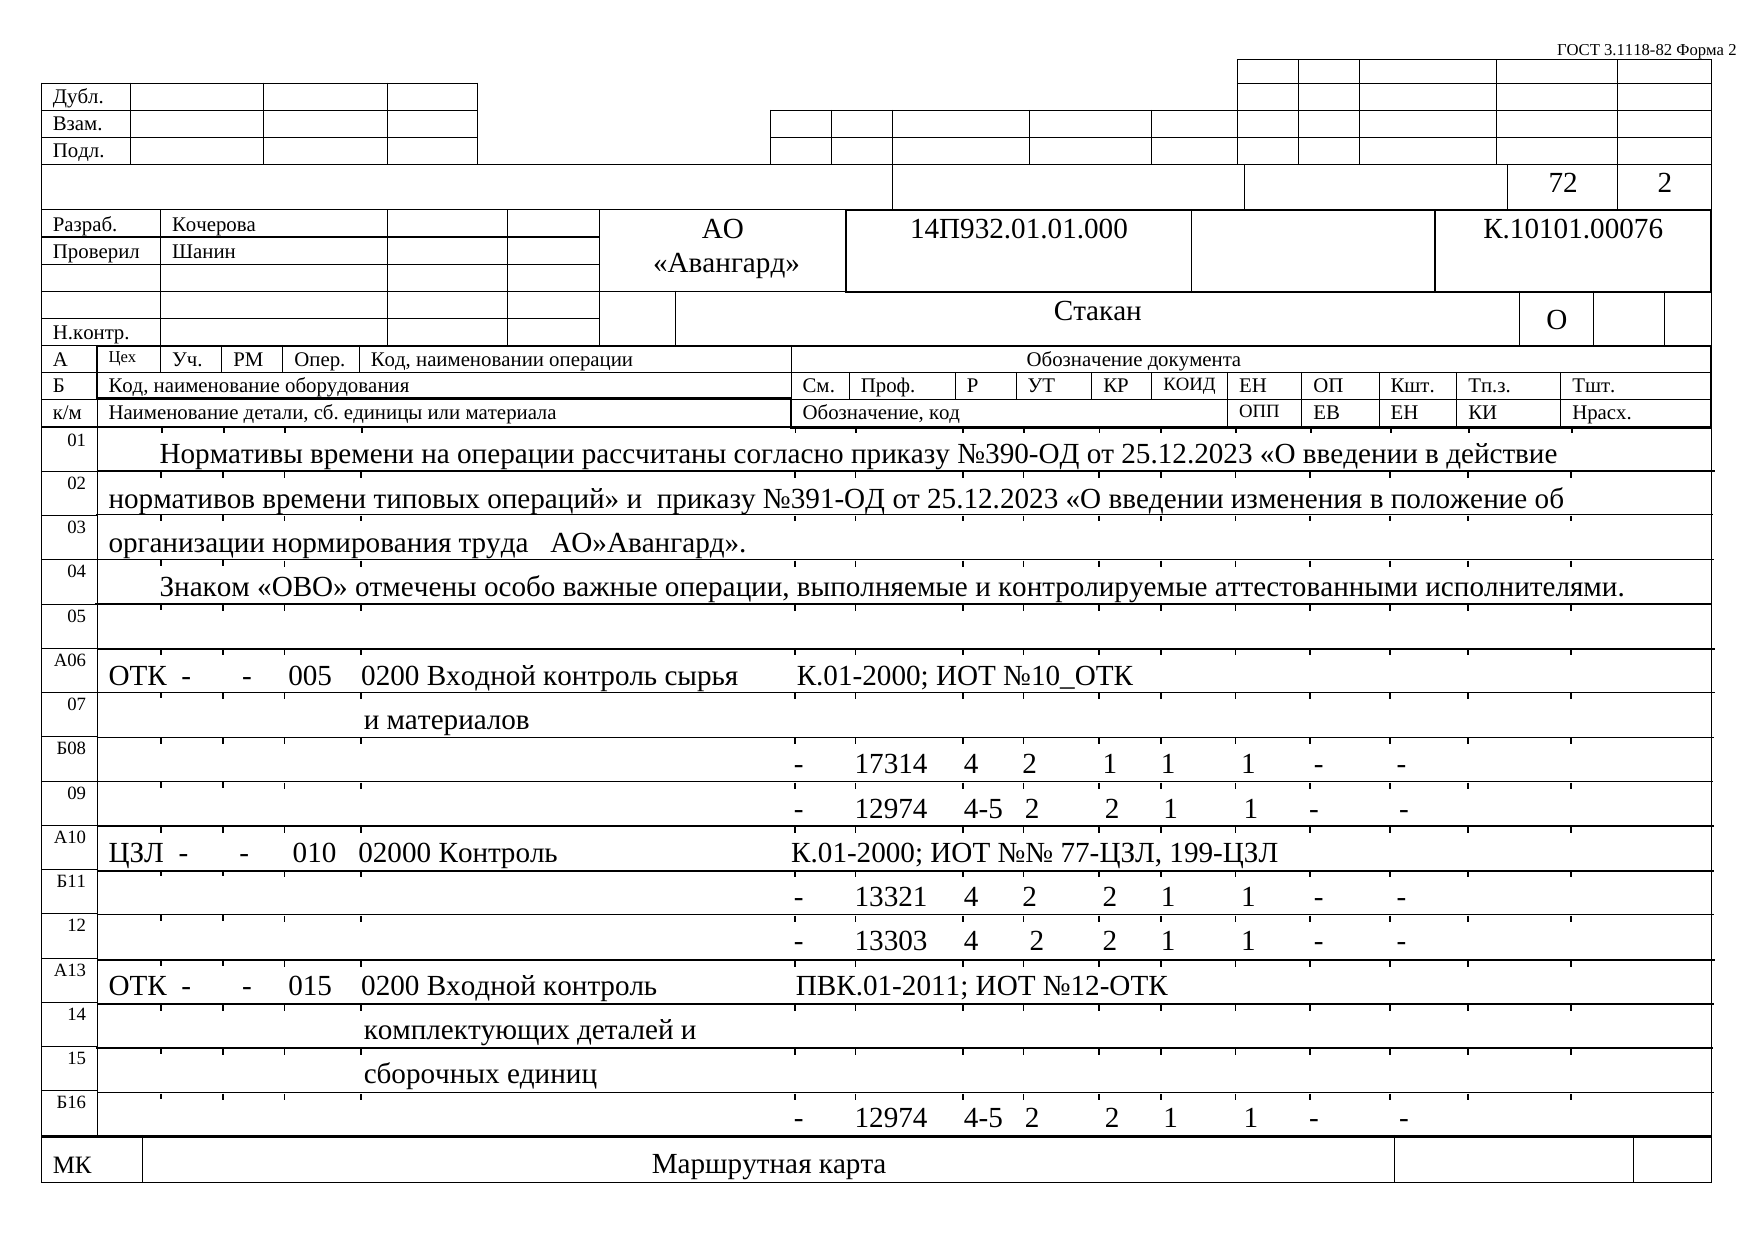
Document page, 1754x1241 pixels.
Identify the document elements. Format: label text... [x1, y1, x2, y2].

table_cell Нормативы времени на операции рассчитаны согласно приказу №390-ОД от 25.12.2023 «О введении в действие [98, 428, 1711, 470]
table_cell [1618, 138, 1711, 164]
table_cell 72 [1508, 165, 1617, 209]
table_cell 15 [42, 1047, 97, 1090]
table_cell [893, 111, 1029, 137]
table_cell - 13321 4 2 2 1 1 [98, 872, 1711, 914]
table_cell [508, 319, 599, 345]
table_cell - - - 12974 4-5 2 2 1 1 [98, 782, 1711, 825]
table_cell [1395, 1138, 1633, 1182]
table_cell Н.контр. [42, 319, 160, 345]
table_cell [1238, 138, 1298, 164]
table_cell [508, 238, 599, 263]
table_cell [98, 605, 1711, 648]
table_cell АО «Авангард» [600, 210, 845, 291]
table_header [41, 59, 1237, 83]
table_cell РМ [222, 347, 282, 372]
table_cell МК [42, 1138, 142, 1182]
table_cell Кочерова [161, 210, 387, 236]
table_cell [131, 138, 263, 164]
table_cell [1152, 111, 1237, 137]
table_cell А [42, 346, 96, 372]
table_cell [1030, 138, 1151, 164]
table_cell Цех [98, 347, 160, 372]
table_cell Тшт. [1561, 373, 1710, 399]
table_cell КОИД [1152, 373, 1227, 399]
table_cell [131, 84, 263, 110]
table_header [1360, 60, 1496, 83]
table_cell и материалов [98, 693, 1711, 737]
table_cell Разраб. [42, 210, 160, 236]
table_cell Б11 [42, 870, 97, 913]
table_cell к/м [42, 400, 97, 426]
table_header [1618, 60, 1711, 83]
table_cell См.. [792, 373, 849, 399]
table_cell [478, 83, 727, 110]
table_cell [478, 110, 770, 137]
table_cell [42, 165, 892, 209]
table_cell [388, 238, 507, 263]
table_cell [264, 111, 387, 137]
table_cell Код, наименование оборудования [98, 373, 791, 397]
table_cell [388, 138, 477, 164]
table_cell Проверил [42, 238, 160, 263]
table_cell 09 [42, 782, 97, 825]
table_cell ОТК - - 005 0200 Входной контроль сырья К.01-2000; ИОТ №10_ОТК [98, 650, 1711, 692]
table_cell Уч. [161, 347, 221, 372]
table_cell Р [956, 373, 1016, 399]
table_cell [161, 292, 387, 318]
table_cell А10 [42, 826, 97, 869]
table_header [1299, 60, 1359, 83]
table_cell Взам. [42, 111, 130, 137]
table_cell [832, 111, 892, 137]
table_cell [478, 137, 770, 164]
table_cell ЕН [1228, 373, 1301, 399]
table_cell УТ [1017, 373, 1091, 399]
table_cell [1299, 84, 1359, 110]
table_cell [1030, 111, 1151, 137]
table_cell ЕВ [1302, 400, 1379, 426]
table_cell К.10101.00076 [1436, 211, 1710, 291]
table_cell Б08 [42, 737, 97, 781]
table_cell [1238, 111, 1298, 137]
table_cell [161, 319, 387, 345]
table_cell [893, 165, 1244, 209]
table_header [1497, 60, 1617, 83]
table_cell Код, наименовании операции [360, 347, 791, 372]
table_cell [1360, 84, 1496, 110]
table_cell 04 [42, 560, 97, 603]
table_cell [1360, 111, 1496, 137]
table_cell [388, 111, 477, 137]
table_cell 14П932.01.01.000 [847, 211, 1191, 291]
table_cell 03 [42, 516, 97, 559]
table_cell [1618, 84, 1711, 110]
table_cell организации нормирования труда АО»Авангард». [98, 515, 1711, 559]
table_cell Подл. [42, 138, 130, 164]
table_cell 2 [1618, 165, 1711, 209]
table_cell [727, 83, 1237, 110]
table_cell [1192, 211, 1434, 291]
table_cell Б [42, 373, 96, 399]
table_cell [1152, 138, 1237, 164]
table_cell Проф. [850, 373, 955, 399]
table_cell Опер. [283, 347, 359, 372]
table_cell Знаком «ОВО» отмечены особо важные операции, выполняемые и контролируемые аттестованными исполнителями. [98, 560, 1711, 603]
table_cell [508, 210, 599, 236]
table_cell ЕН [1380, 400, 1456, 426]
table_cell [264, 138, 387, 164]
table_cell нормативов времени типовых операций» и приказу №391-ОД от 25.12.2023 «О введении изменения в положение об [98, 472, 1711, 514]
table_cell [264, 84, 387, 110]
table_cell Нрасх. [1561, 400, 1710, 426]
table_cell - 12974 4-5 2 2 1 1 - - [98, 1093, 1711, 1135]
table_cell [508, 292, 599, 318]
table_cell 01 [42, 428, 97, 471]
table_cell КР [1092, 373, 1151, 399]
table_cell Дубл. [42, 84, 130, 110]
table_cell - - ОТК - - 015 0200 Входной контроль ПВК.01-2011; ИОТ №12-ОТК [98, 961, 1711, 1003]
table_cell [1299, 111, 1359, 137]
table_cell [832, 138, 892, 164]
table_cell - - ЦЗЛ - - 010 02000 Контроль К.01-2000; ИОТ №№ 77-ЦЗЛ, 199-ЦЗЛ [98, 827, 1711, 870]
table_cell [600, 292, 675, 345]
table_cell Стакан [676, 292, 1519, 345]
table_cell [508, 265, 599, 291]
table_cell [388, 319, 507, 345]
table_cell [161, 265, 387, 291]
table_cell ОП [1302, 373, 1379, 399]
table_cell 02 [42, 472, 97, 515]
table_cell [1360, 138, 1496, 164]
table_cell - - - 13303 4 2 2 1 1 [98, 915, 1711, 959]
table_cell А13 [42, 959, 97, 1002]
table_cell 12 [42, 914, 97, 958]
table_cell [1299, 138, 1359, 164]
table_cell Шанин [161, 238, 387, 263]
table_cell [1634, 1138, 1711, 1182]
table_cell КИ [1457, 400, 1560, 426]
table_cell [388, 84, 477, 110]
table_cell [42, 292, 160, 318]
table_cell Б16 [42, 1091, 97, 1135]
table_cell [131, 111, 263, 137]
table_cell [1238, 84, 1298, 110]
table_cell Наименование детали, сб. единицы или материала [98, 400, 790, 426]
table_cell [388, 292, 507, 318]
table_cell - 17314 4 2 1 1 1 [98, 738, 1711, 781]
table_cell Кшт. [1380, 373, 1456, 399]
table_cell [1665, 293, 1711, 345]
table_header [1238, 60, 1298, 83]
table_cell А06 [42, 649, 97, 692]
table_cell [1245, 165, 1507, 209]
table_cell 07 [42, 693, 97, 736]
table_cell [388, 265, 507, 291]
table_cell Маршрутная карта [143, 1138, 1394, 1182]
table_cell Обозначение, код [792, 400, 1227, 426]
table_cell [388, 210, 507, 236]
table_cell [1618, 111, 1711, 137]
table_cell 14 [42, 1003, 97, 1046]
table_cell [893, 138, 1029, 164]
table_cell ОПП [1228, 400, 1301, 426]
table_cell [1497, 84, 1617, 110]
table_cell комплектующих деталей и [98, 1005, 1711, 1047]
table_cell [1497, 138, 1617, 164]
table_cell [771, 111, 831, 137]
table_cell О [1520, 293, 1593, 345]
table_cell Тп.з. [1457, 373, 1560, 399]
table_cell [771, 138, 831, 164]
table_cell [1497, 111, 1617, 137]
table_cell [1594, 293, 1664, 345]
table_cell сборочных единиц [98, 1049, 1711, 1092]
table_cell [42, 265, 160, 291]
table_cell Обозначение документа [792, 347, 1710, 372]
table_cell 05 [42, 605, 97, 648]
